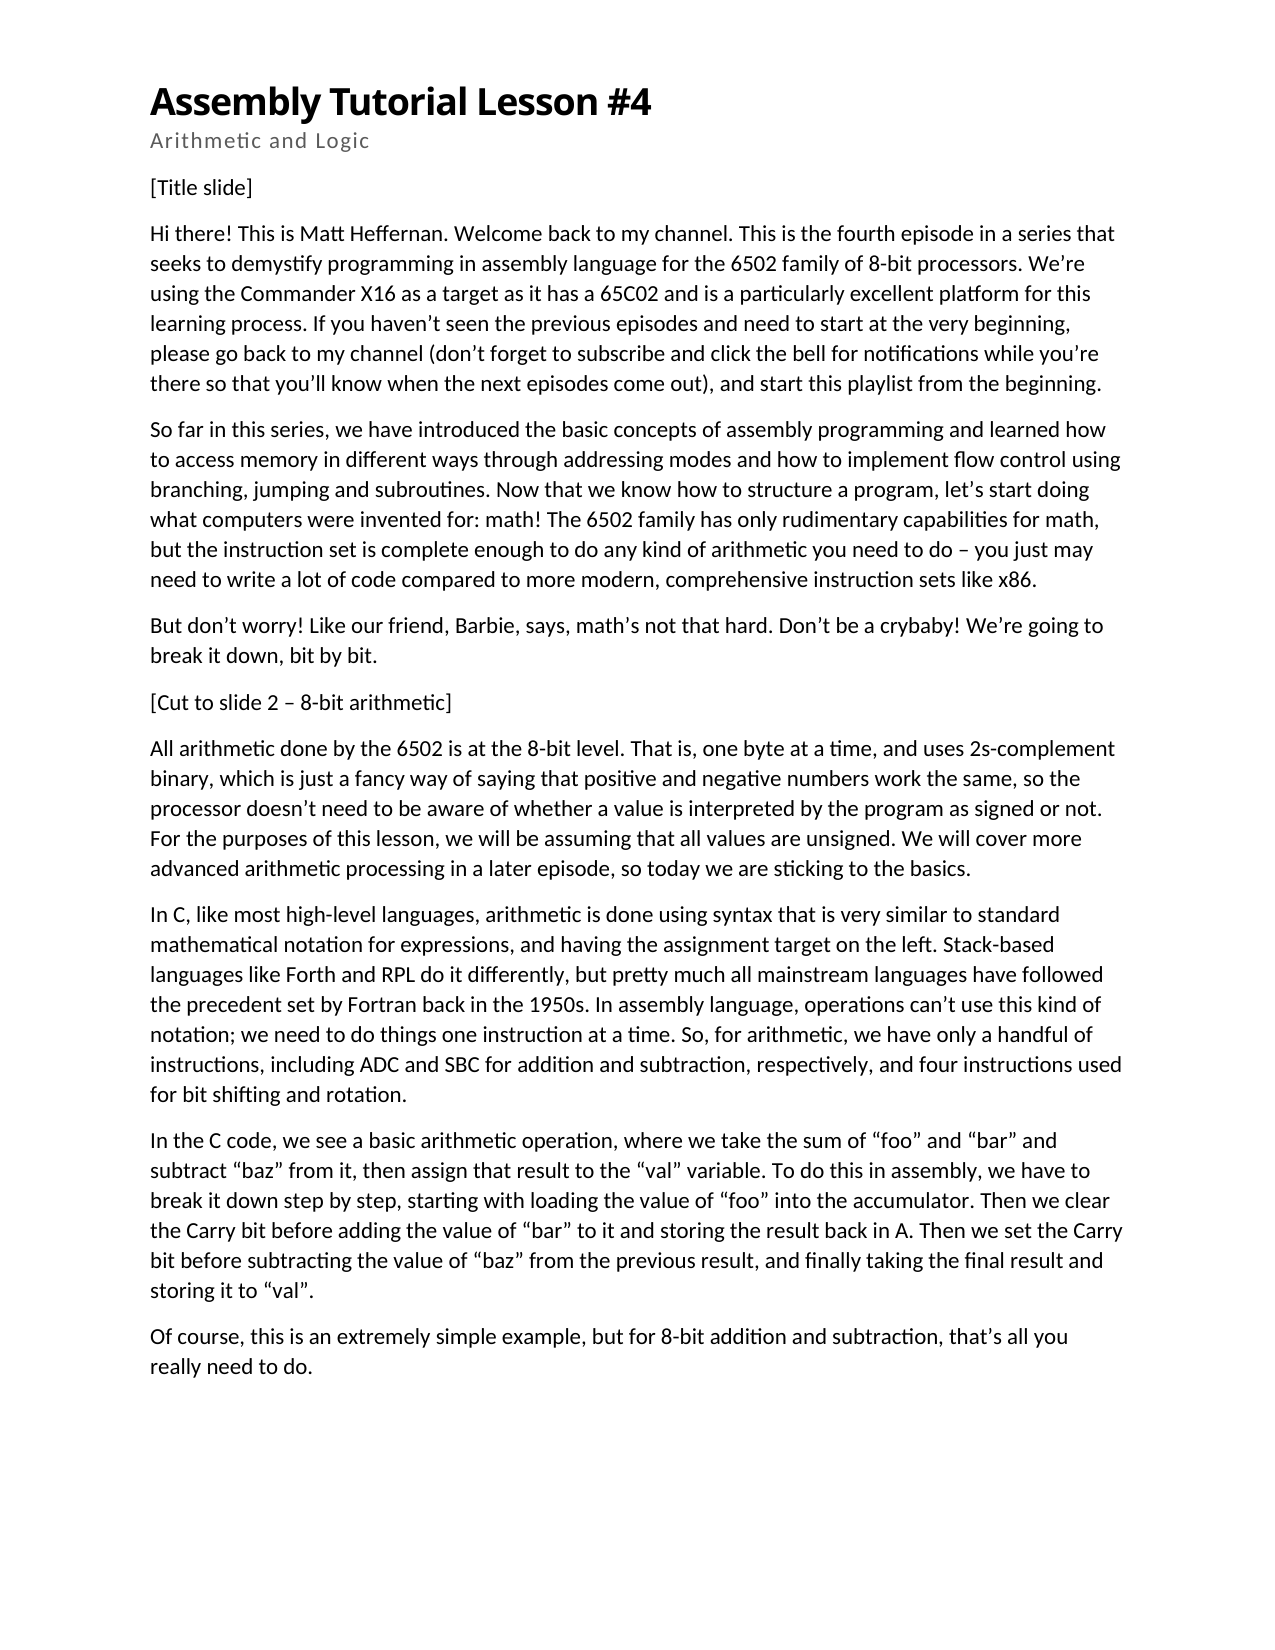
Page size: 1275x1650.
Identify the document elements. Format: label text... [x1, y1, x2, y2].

text In the C code, we see a basic arithmetic operation, where we take the sum of “foo” and “bar” and subtract “baz” from it, then assign that result to the “val” variable. To do this in assembly, we have to break it down step by step, starting with loading the value of “foo” into the accumulator. Then we clear the Carry bit before adding the value of “bar” to it and storing the result back in A. Then we set the Carry bit before subtracting the value of “baz” from the previous result, and finally taking the final result and storing it to “val”. [150, 1126, 1125, 1304]
text [Title slide] [150, 173, 1125, 201]
text But don’t worry! Like our friend, Barbie, says, math’s not that hard. Don’t be a crybaby! We’re going to break it down, bit by bit. [150, 611, 1125, 669]
text So far in this series, we have introduced the basic concepts of assembly programming and learned how to access memory in different ways through addressing modes and how to implement flow control using branching, jumping and subroutines. Now that we know how to structure a program, let’s start doing what computers were invented for: math! The 6502 family has only rudimentary capabilities for math, but the instruction set is complete enough to do any kind of arithmetic you need to do – you just may need to write a lot of code compared to more modern, comprehensive instruction sets like x86. [150, 415, 1125, 593]
subtitle Arithmetic and Logic [150, 126, 1125, 154]
text Hi there! This is Matt Heffernan. Welcome back to my channel. This is the fourth episode in a series that seeks to demystify programming in assembly language for the 6502 family of 8-bit processors. We’re using the Commander X16 as a target as it has a 65C02 and is a particularly excellent platform for this learning process. If you haven’t seen the previous episodes and need to start at the very beginning, please go back to my channel (don’t forget to subscribe and click the bell for notifications while you’re there so that you’ll know when the next episodes come out), and start this playlist from the beginning. [150, 219, 1125, 397]
text Of course, this is an extremely simple example, but for 8-bit addition and subtraction, that’s all you really need to do. [150, 1322, 1125, 1380]
text In C, like most high-level languages, arithmetic is done using syntax that is very similar to standard mathematical notation for expressions, and having the assignment target on the left. Stack-based languages like Forth and RPL do it differently, but pretty much all mainstream languages have followed the precedent set by Fortran back in the 1950s. In assembly language, operations can’t use this kind of notation; we need to do things one instruction at a time. So, for arithmetic, we have only a handful of instructions, including ADC and SBC for addition and subtraction, respectively, and four instructions used for bit shifting and rotation. [150, 900, 1125, 1108]
title Assembly Tutorial Lesson #4 [150, 75, 1125, 126]
text All arithmetic done by the 6502 is at the 8-bit level. That is, one byte at a time, and uses 2s-complement binary, which is just a fancy way of saying that positive and negative numbers work the same, so the processor doesn’t need to be aware of whether a value is interpreted by the program as signed or not. For the purposes of this lesson, we will be assuming that all values are unsigned. We will cover more advanced arithmetic processing in a later episode, so today we are sticking to the basics. [150, 734, 1125, 882]
text [Cut to slide 2 – 8-bit arithmetic] [150, 688, 1125, 716]
